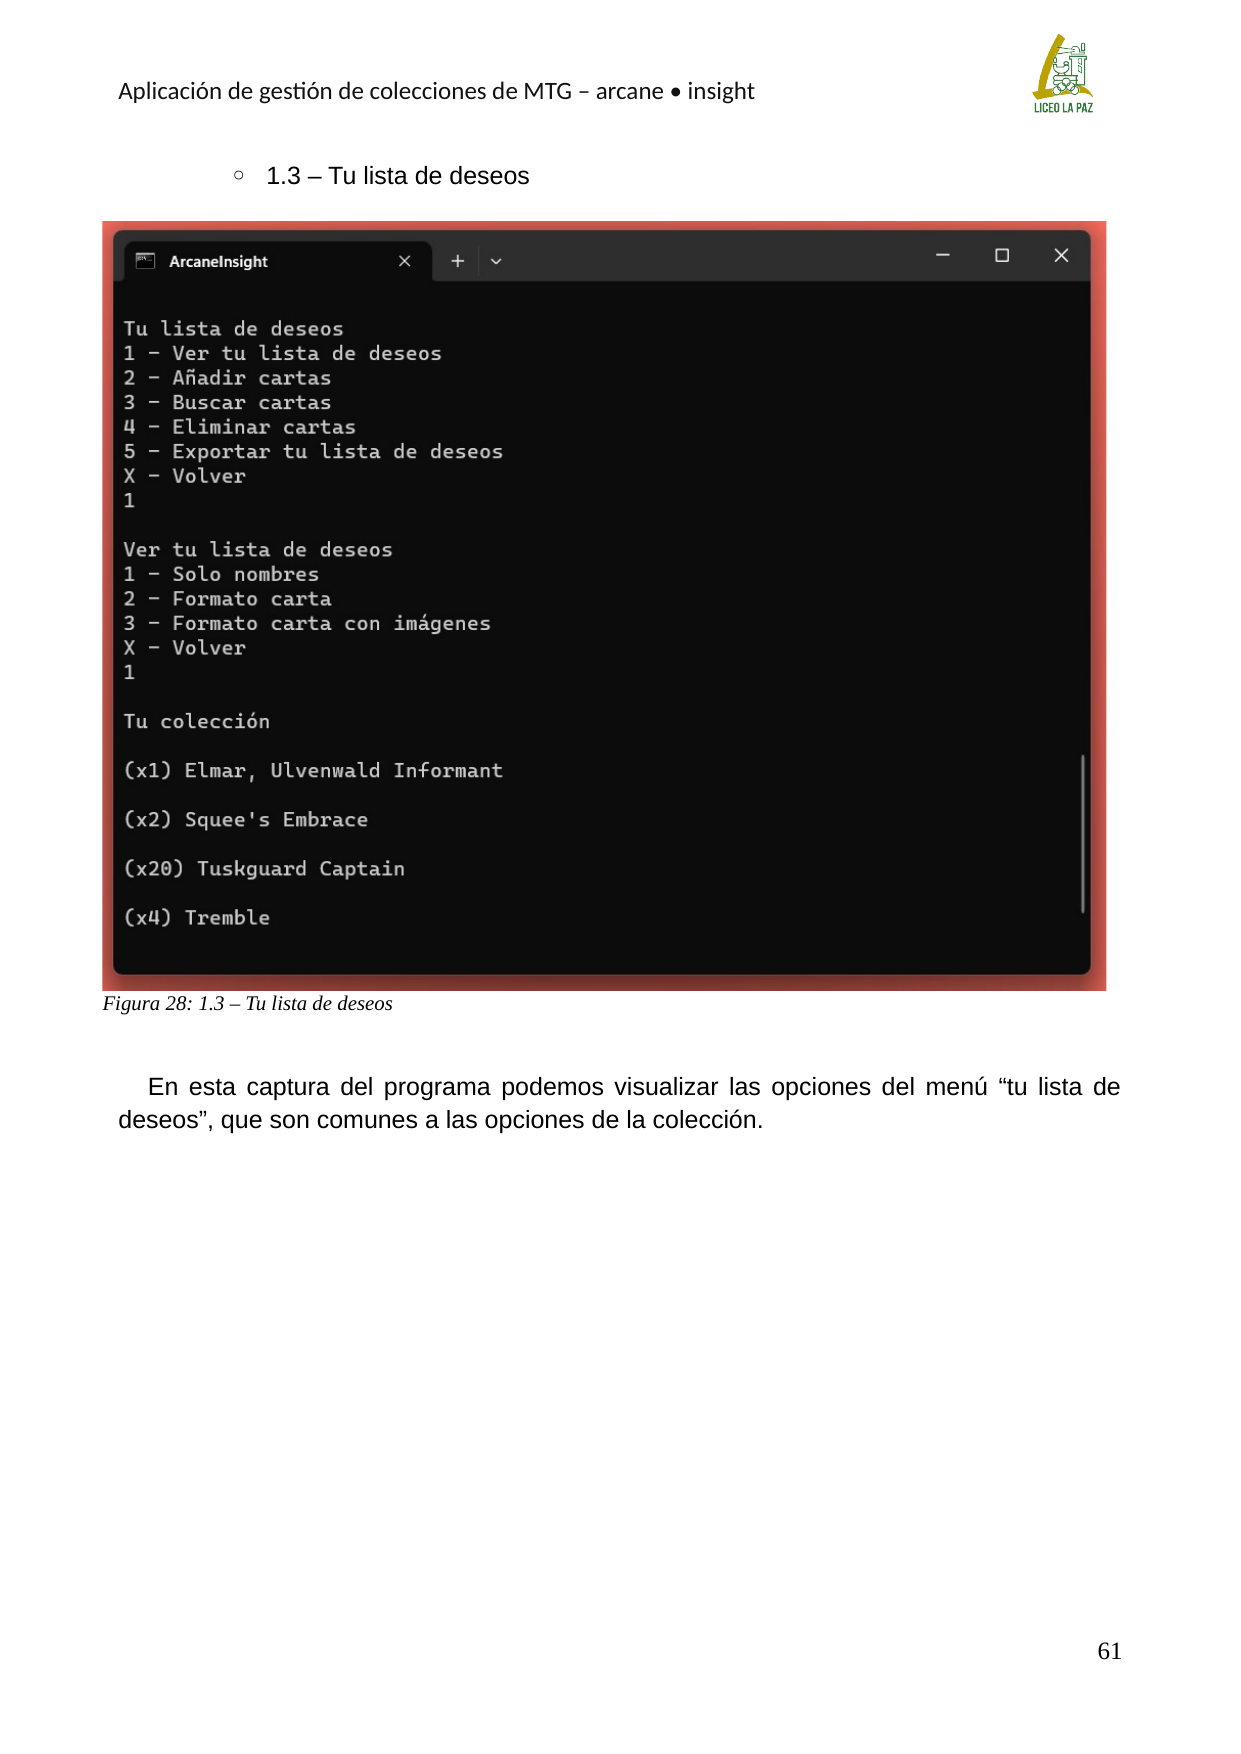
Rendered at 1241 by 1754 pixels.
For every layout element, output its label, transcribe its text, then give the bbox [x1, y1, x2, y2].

text En esta captura del programa podemos visualizar las opciones del menú “tu lista de deseos”, que son comunes a las opciones de la colección. [118, 1072, 1122, 1134]
text Figura 28: 1.3 – Tu lista de deseos [102, 991, 1106, 1014]
list 1.3 – Tu lista de deseos [228, 161, 1122, 190]
picture [102, 221, 1107, 991]
picture [1025, 26, 1100, 121]
